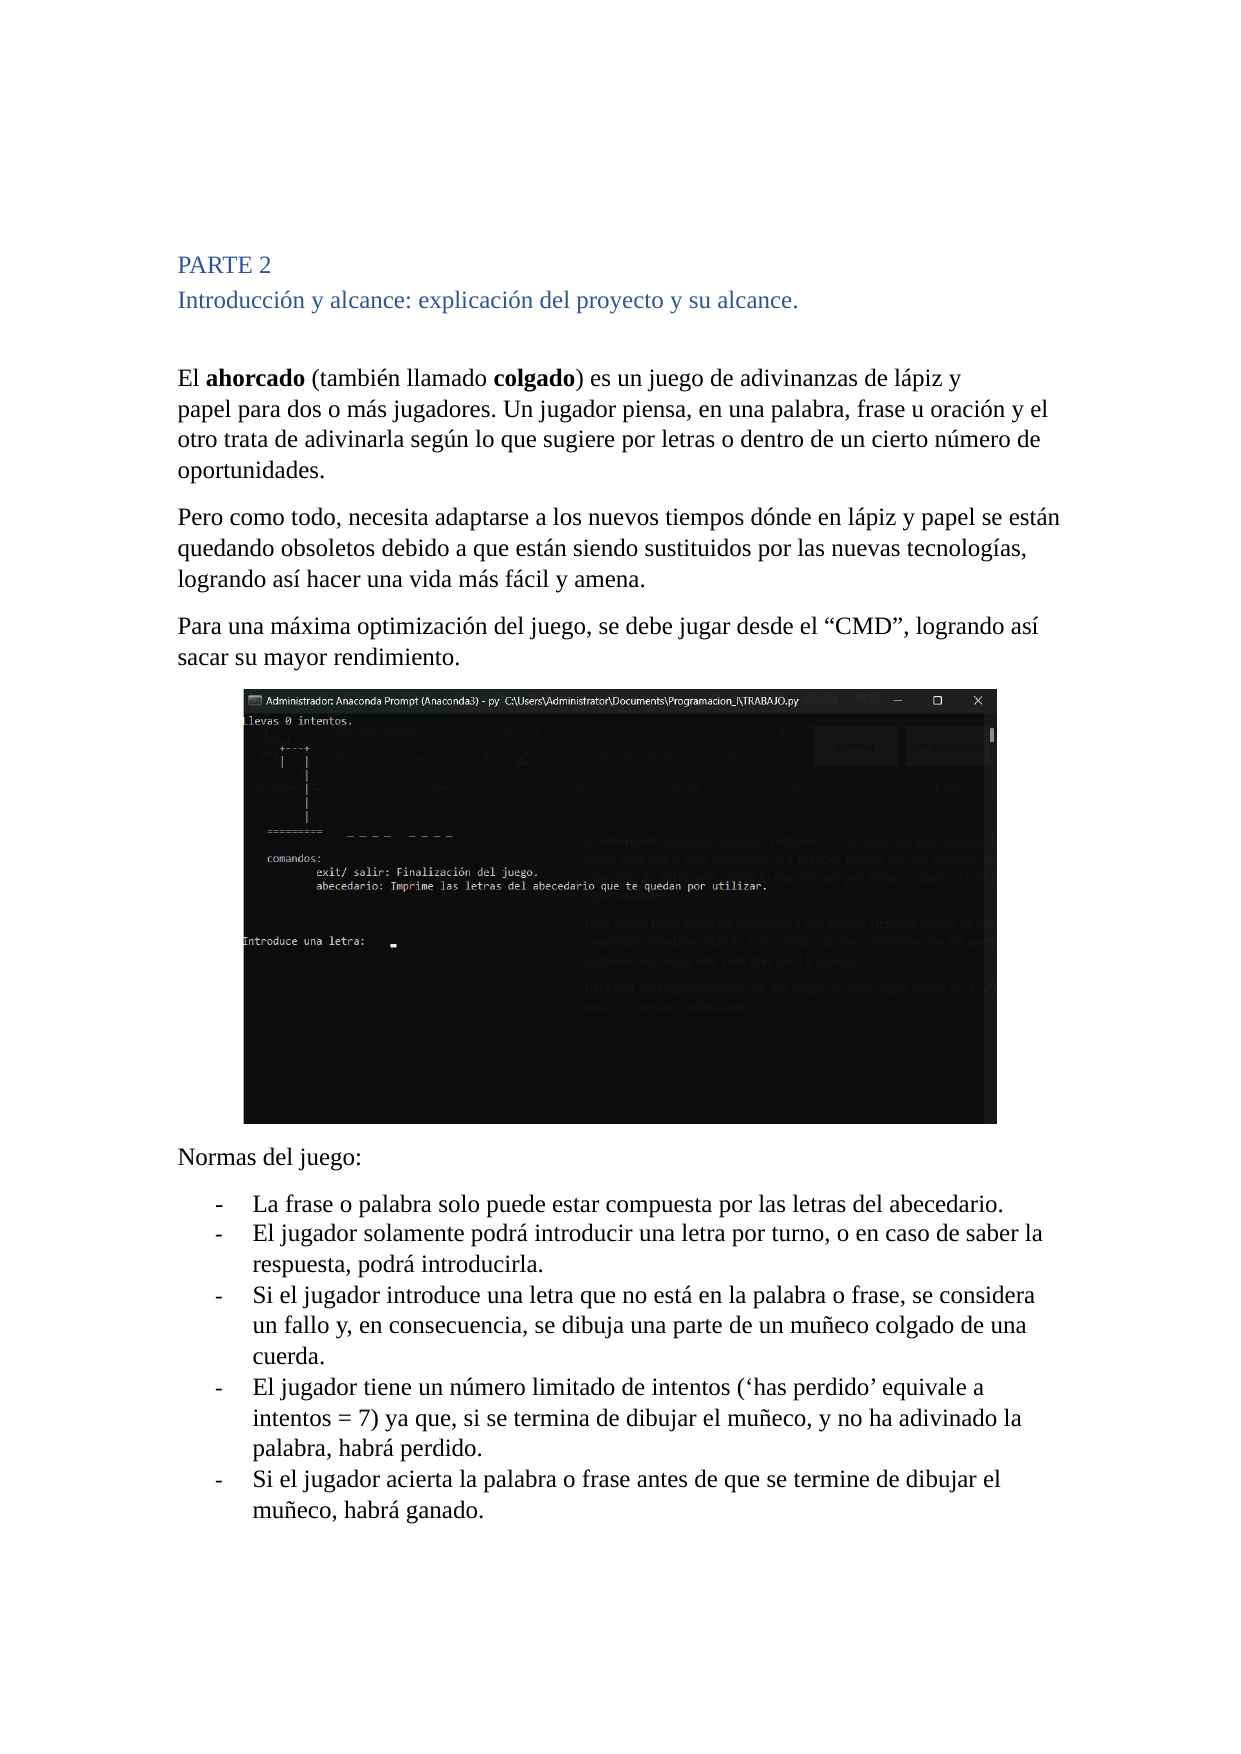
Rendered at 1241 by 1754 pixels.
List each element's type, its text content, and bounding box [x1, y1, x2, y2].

list El jugador solamente podrá introducir una letra por turno, o en caso de saber la respuesta, podrá introducirla. [215, 1218, 1063, 1278]
list Si el jugador introduce una letra que no está en la palabra o frase, se considera un fallo y, en consecuencia, se dibuja una parte de un muñeco colgado de una cuerda. [215, 1280, 1063, 1370]
list El jugador tiene un número limitado de intentos (‘has perdido’ equivale a intentos = 7) ya que, si se termina de dibujar el muñeco, y no ha adivinado la palabra, habrá perdido. [215, 1372, 1063, 1462]
text Normas del juego: [177, 1142, 1063, 1171]
text Para una máxima optimización del juego, se debe jugar desde el “CMD”, logrando así sacar su mayor rendimiento. [177, 611, 1063, 671]
text Pero como todo, necesita adaptarse a los nuevos tiempos dónde en lápiz y papel se están quedando obsoletos debido a que están siendo sustituidos por las nuevas tecnologías, logrando así hacer una vida más fácil y amena. [177, 502, 1063, 593]
list Si el jugador acierta la palabra o frase antes de que se termine de dibujar el muñeco, habrá ganado. [215, 1464, 1063, 1523]
list La frase o palabra solo puede estar compuesta por las letras del abecedario. [215, 1189, 1063, 1218]
subtitle PARTE 2 [177, 250, 1063, 279]
subtitle Introducción y alcance: explicación del proyecto y su alcance. [177, 285, 1063, 313]
text El ahorcado (también llamado colgado) es un juego de adivinanzas de lápiz y papel para dos o más jugadores. Un jugador piensa, en una palabra, frase u oración y el otro trata de adivinarla según lo que sugiere por letras o dentro de un cierto número de oportunidades. [177, 363, 1063, 484]
